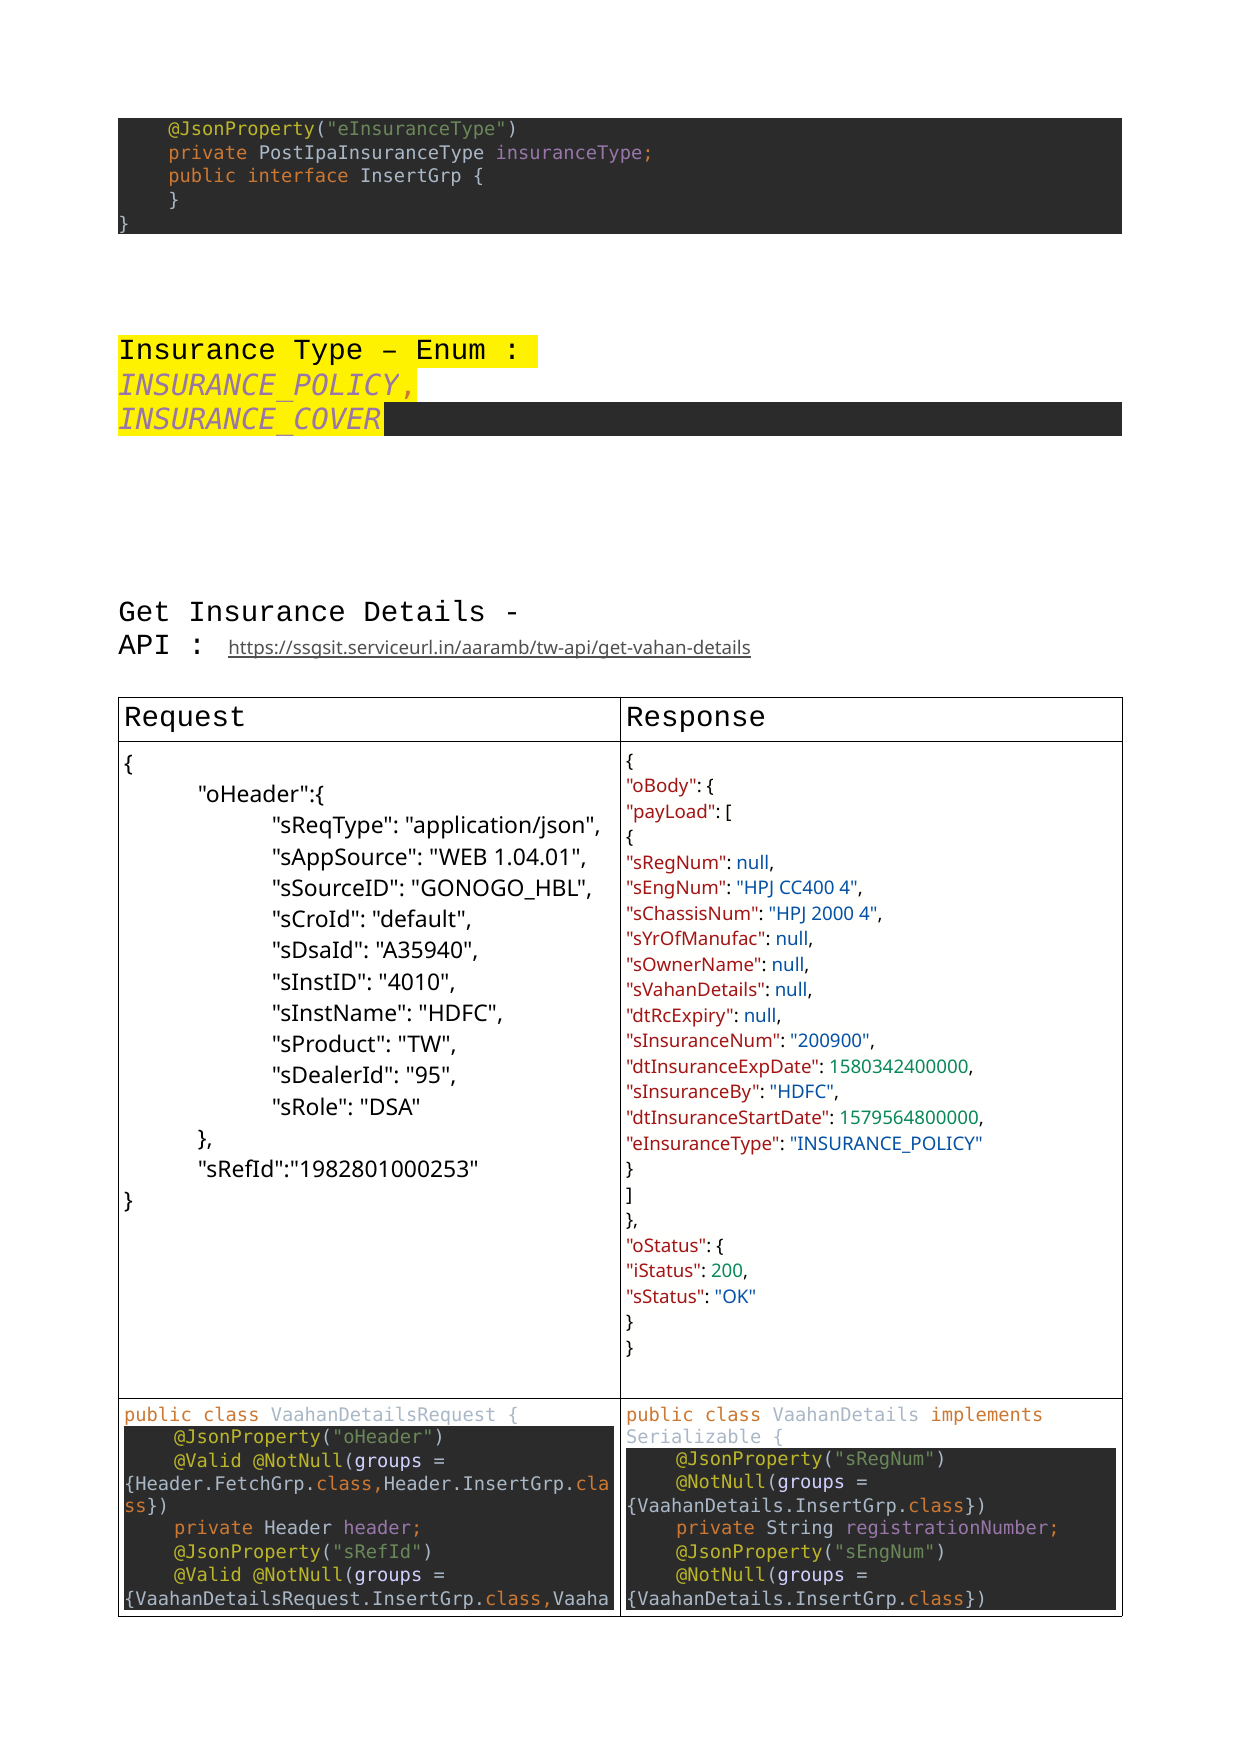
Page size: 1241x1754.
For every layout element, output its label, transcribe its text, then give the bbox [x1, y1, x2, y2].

text INSURANCE_COVER [118, 402, 1122, 436]
table_cell { "oHeader":{ "sReqType": "application/json", "sAppSource": "WEB 1.04.01", "sSourceID": "GONOGO_HBL", "sCroId": "default", "sDsaId": "A35940", "sInstID": "4010", "sInstName": "HDFC", "sProduct": "TW", "sDealerId": "95", "sRole": "DSA" }, "sRefId":"1982801000253" } [119, 742, 620, 1398]
table_header Response [621, 698, 1122, 741]
table_cell public class VaahanDetailsRequest { @JsonProperty("oHeader") @Valid @NotNull(groups = {Header.FetchGrp.class,Header.InsertGrp.class}) private Header header; @JsonProperty("sRefId") @Valid @NotNull(groups = {VaahanDetailsRequest.InsertGrp.class,Vaaha [119, 1399, 620, 1616]
text @JsonProperty("eInsuranceType") [118, 118, 1122, 142]
text public interface InsertGrp { [118, 165, 1122, 189]
table_cell { "oBody": { "payLoad": [ { "sRegNum": null, "sEngNum": "HPJ CC400 4", "sChassisNum": "HPJ 2000 4", "sYrOfManufac": null, "sOwnerName": null, "sVahanDetails": null, "dtRcExpiry": null, "sInsuranceNum": "200900", "dtInsuranceExpDate": 1580342400000, "sInsuranceBy": "HDFC", "dtInsuranceStartDate": 1579564800000, "eInsuranceType": "INSURANCE_POLICY" } ] }, "oStatus": { "iStatus": 200, "sStatus": "OK" } } [621, 742, 1122, 1398]
table_cell public class VaahanDetails implements Serializable { @JsonProperty("sRegNum") @NotNull(groups = {VaahanDetails.InsertGrp.class}) private String registrationNumber; @JsonProperty("sEngNum") @NotNull(groups = {VaahanDetails.InsertGrp.class}) [621, 1399, 1122, 1616]
text } [118, 213, 1122, 234]
text API : https://ssgsit.serviceurl.in/aaramb/tw-api/get-vahan-details [118, 631, 1122, 663]
text INSURANCE_POLICY, [118, 368, 1122, 402]
text Insurance Type – Enum : [118, 335, 1122, 368]
table_header Request [119, 698, 620, 741]
text private PostIpaInsuranceType insuranceType; [118, 142, 1122, 165]
text Get Insurance Details - [118, 597, 1122, 631]
text } [118, 189, 1122, 213]
